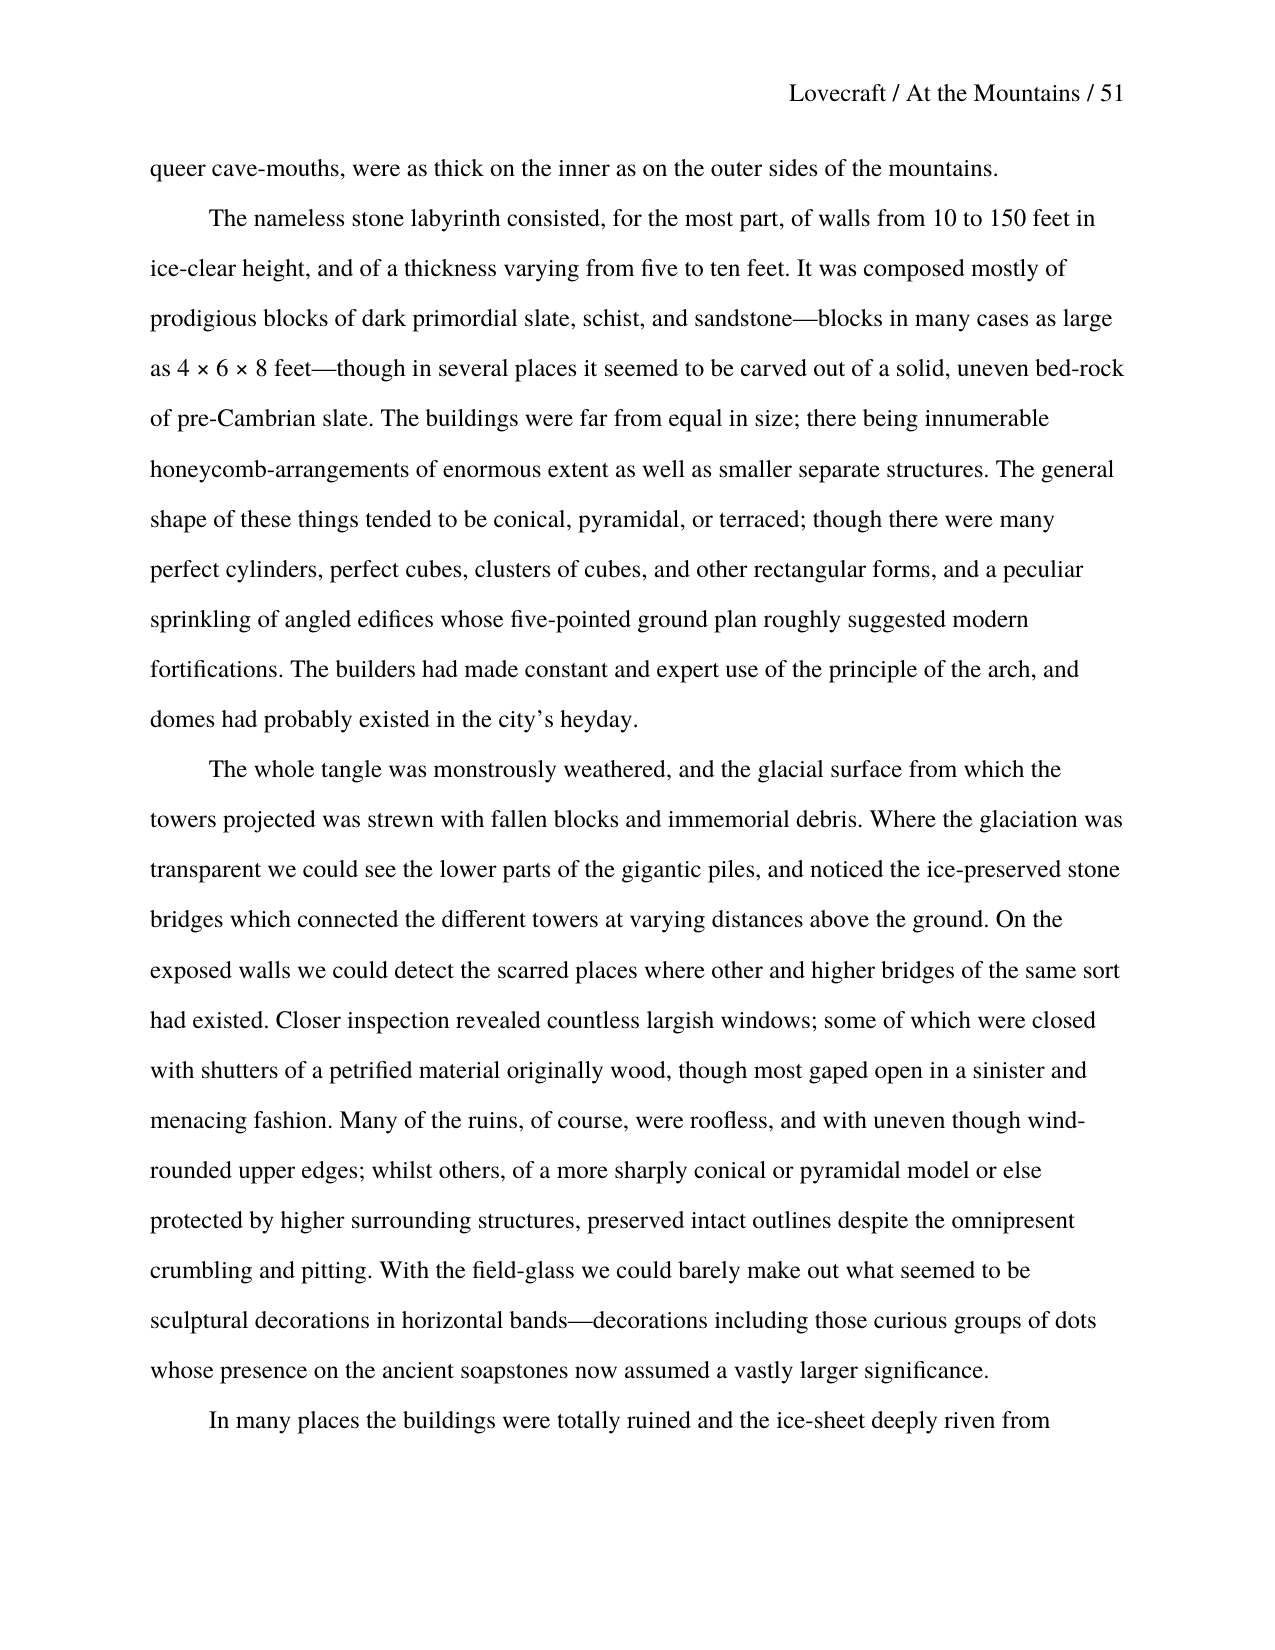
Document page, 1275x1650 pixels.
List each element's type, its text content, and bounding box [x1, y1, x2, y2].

text queer cave-mouths, were as thick on the inner as on the outer sides of the mountains. [150, 150, 1125, 183]
text The nameless stone labyrinth consisted, for the most part, of walls from 10 to 150 feet in ice-clear height, and of a thickness varying from five to ten feet. It was composed mostly of prodigious blocks of dark primordial slate, schist, and sandstone—blocks in many cases as large as 4 × 6 × 8 feet—though in several places it seemed to be carved out of a solid, uneven bed-rock of pre-Cambrian slate. The buildings were far from equal in size; there being innumerable honeycomb-arrangements of enormous extent as well as smaller separate structures. The general shape of these things tended to be conical, pyramidal, or terraced; though there were many perfect cylinders, perfect cubes, clusters of cubes, and other rectangular forms, and a peculiar sprinkling of angled edifices whose five-pointed ground plan roughly suggested modern fortifications. The builders had made constant and expert use of the principle of the arch, and domes had probably existed in the city’s heyday. [150, 200, 1125, 734]
text In many places the buildings were totally ruined and the ice-sheet deeply riven from [150, 1403, 1125, 1436]
text The whole tangle was monstrously weathered, and the glacial surface from which the towers projected was strewn with fallen blocks and immemorial debris. Where the glaciation was transparent we could see the lower parts of the gigantic piles, and noticed the ice-preserved stone bridges which connected the different towers at varying distances above the ground. On the exposed walls we could detect the scarred places where other and higher bridges of the same sort had existed. Closer inspection revealed countless largish windows; some of which were closed with shutters of a petrified material originally wood, though most gaped open in a sinister and menacing fashion. Many of the ruins, of course, were roofless, and with uneven though wind-rounded upper edges; whilst others, of a more sharply conical or pyramidal model or else protected by higher surrounding structures, preserved intact outlines despite the omnipresent crumbling and pitting. With the field-glass we could barely make out what seemed to be sculptural decorations in horizontal bands—decorations including those curious groups of dots whose presence on the ancient soapstones now assumed a vastly larger significance. [150, 751, 1125, 1386]
